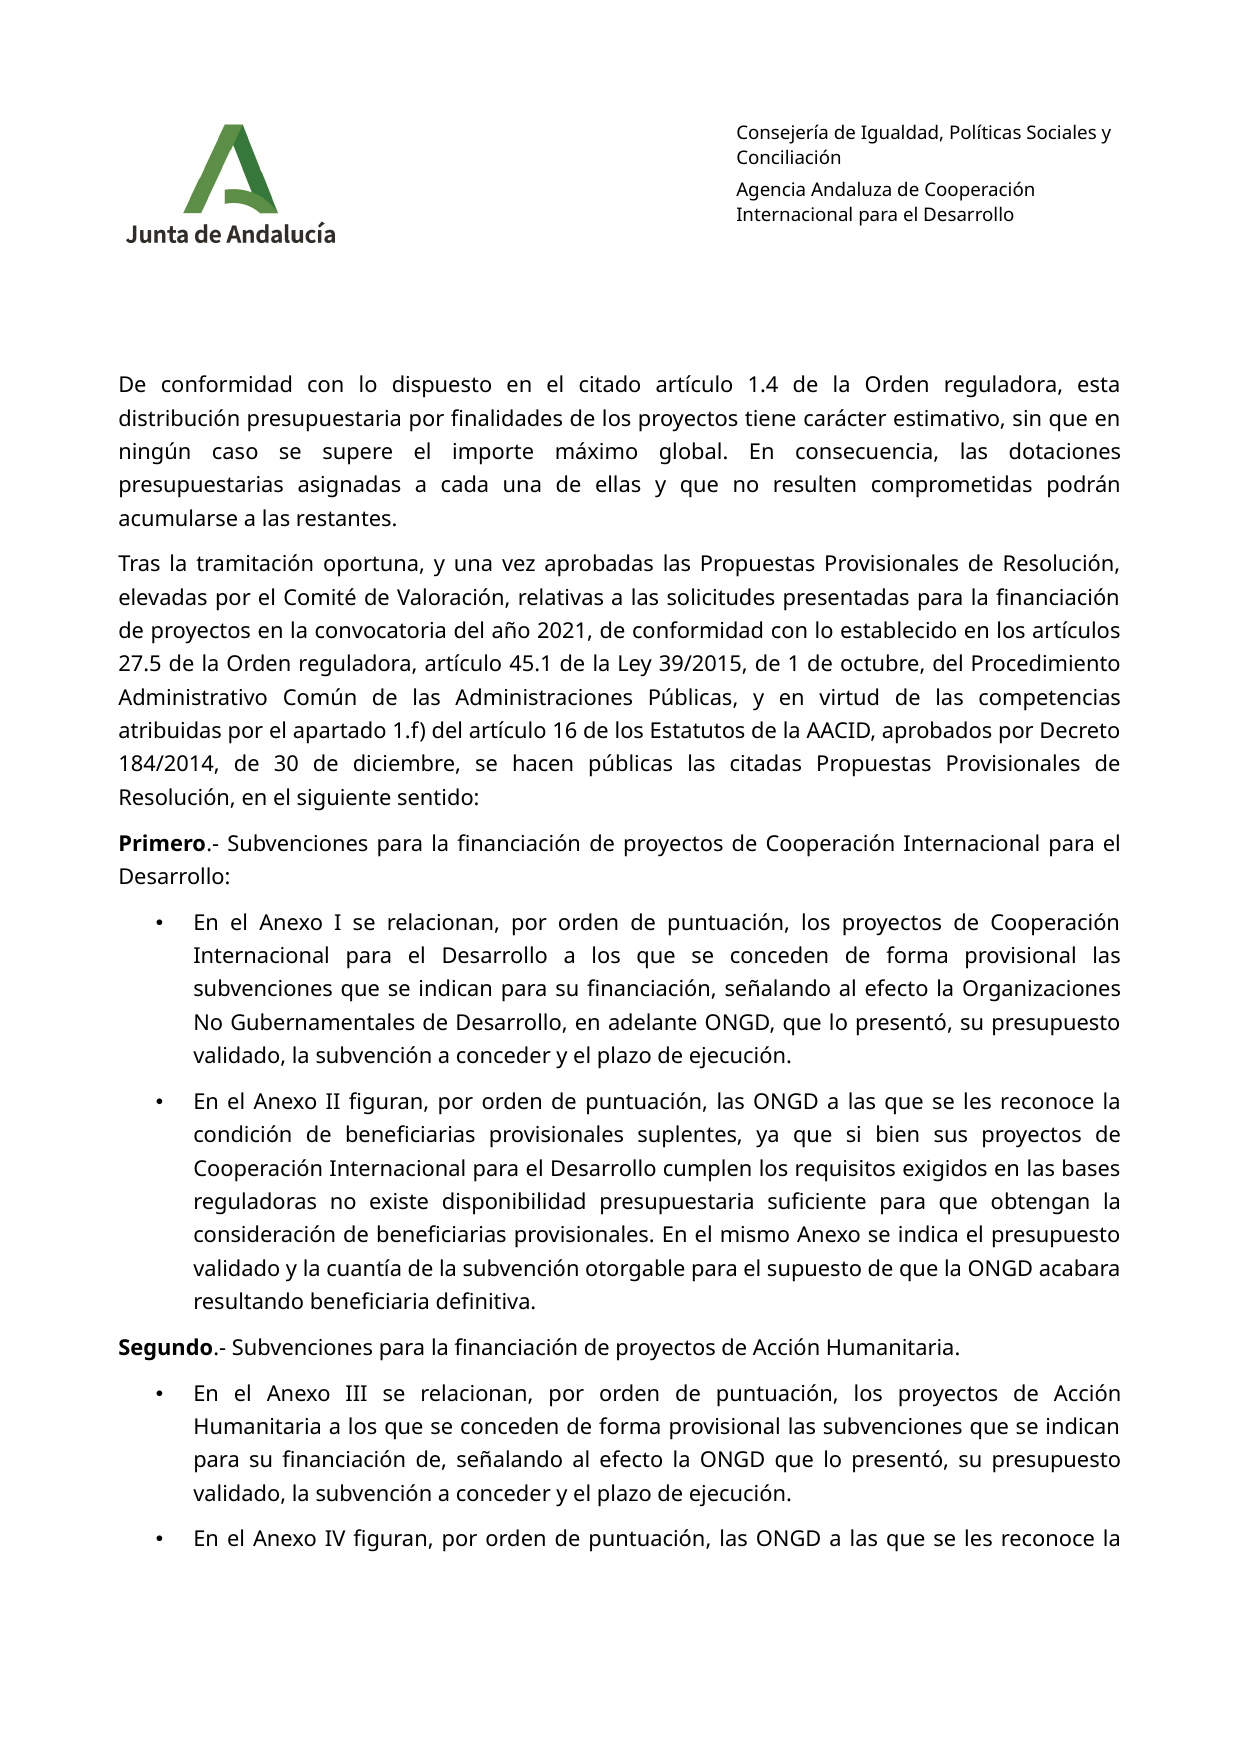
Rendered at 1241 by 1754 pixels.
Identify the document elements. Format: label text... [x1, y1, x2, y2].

text Primero.- Subvenciones para la financiación de proyectos de Cooperación Internacional para el Desarrollo: [118, 824, 1122, 891]
list En el Anexo II figuran, por orden de puntuación, las ONGD a las que se les reconoce la condición de beneficiarias provisionales suplentes, ya que si bien sus proyectos de Cooperación Internacional para el Desarrollo cumplen los requisitos exigidos en las bases reguladoras no existe disponibilidad presupuestaria suficiente para que obtengan la consideración de beneficiarias provisionales. En el mismo Anexo se indica el presupuesto validado y la cuantía de la subvención otorgable para el supuesto de que la ONGD acabara resultando beneficiaria definitiva. [156, 1083, 1122, 1316]
text Tras la tramitación oportuna, y una vez aprobadas las Propuestas Provisionales de Resolución, elevadas por el Comité de Valoración, relativas a las solicitudes presentadas para la financiación de proyectos en la convocatoria del año 2021, de conformidad con lo establecido en los artículos 27.5 de la Orden reguladora, artículo 45.1 de la Ley 39/2015, de 1 de octubre, del Procedimiento Administrativo Común de las Administraciones Públicas, y en virtud de las competencias atribuidas por el apartado 1.f) del artículo 16 de los Estatutos de la AACID, aprobados por Decreto 184/2014, de 30 de diciembre, se hacen públicas las citadas Propuestas Provisionales de Resolución, en el siguiente sentido: [118, 545, 1122, 812]
list En el Anexo III se relacionan, por orden de puntuación, los proyectos de Acción Humanitaria a los que se conceden de forma provisional las subvenciones que se indican para su financiación de, señalando al efecto la ONGD que lo presentó, su presupuesto validado, la subvención a conceder y el plazo de ejecución. [156, 1374, 1122, 1508]
picture [106, 108, 355, 259]
text De conformidad con lo dispuesto en el citado artículo 1.4 de la Orden reguladora, esta distribución presupuestaria por finalidades de los proyectos tiene carácter estimativo, sin que en ningún caso se supere el importe máximo global. En consecuencia, las dotaciones presupuestarias asignadas a cada una de ellas y que no resulten comprometidas podrán acumularse a las restantes. [118, 366, 1122, 533]
list En el Anexo IV figuran, por orden de puntuación, las ONGD a las que se les reconoce la [156, 1520, 1122, 1553]
text Segundo.- Subvenciones para la financiación de proyectos de Acción Humanitaria. [118, 1328, 1122, 1362]
list En el Anexo I se relacionan, por orden de puntuación, los proyectos de Cooperación Internacional para el Desarrollo a los que se conceden de forma provisional las subvenciones que se indican para su financiación, señalando al efecto la Organizaciones No Gubernamentales de Desarrollo, en adelante ONGD, que lo presentó, su presupuesto validado, la subvención a conceder y el plazo de ejecución. [156, 903, 1122, 1070]
